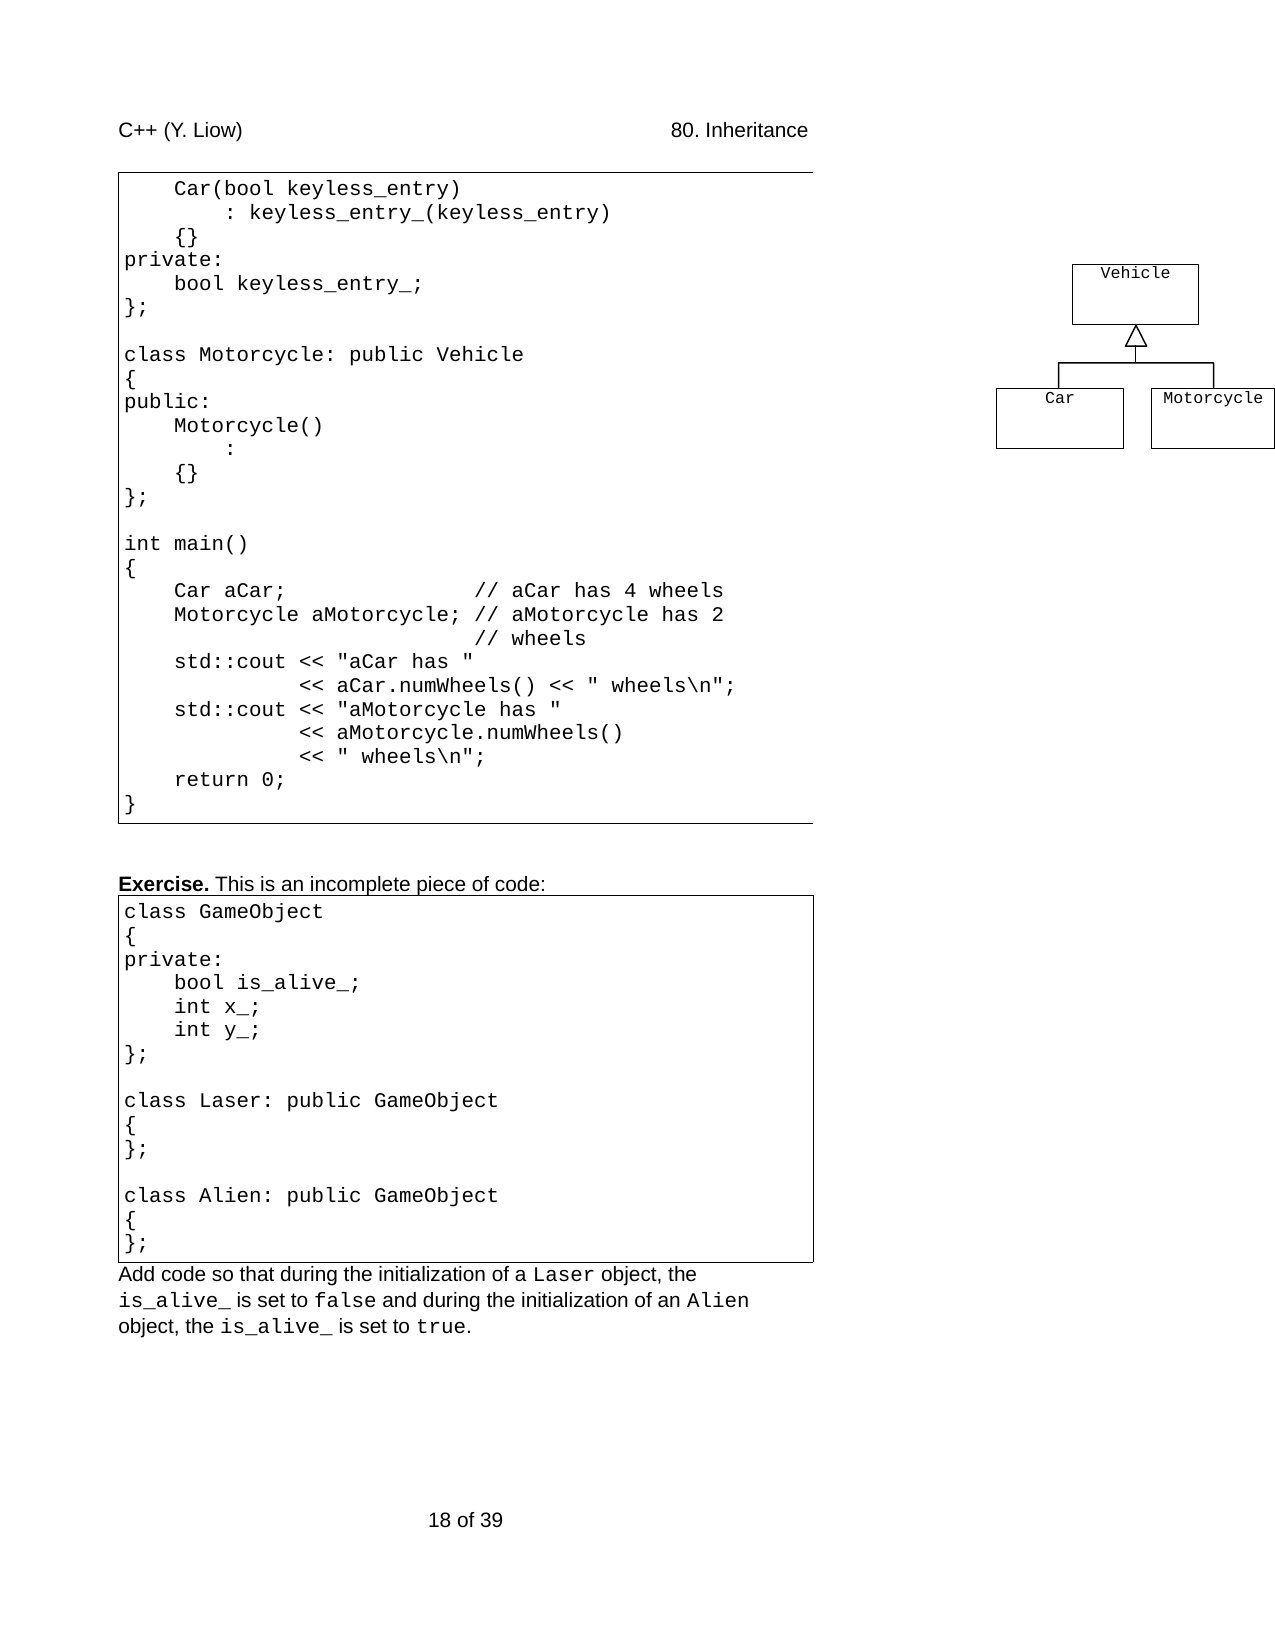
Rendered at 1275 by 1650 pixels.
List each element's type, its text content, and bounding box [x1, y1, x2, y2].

text Exercise. This is an incomplete piece of code: [118, 871, 813, 895]
text Add code so that during the initialization of a Laser object, the is_alive_ is set to false and during the initialization of an Alien object, the is_alive_ is set to true. [118, 1263, 813, 1339]
table_header Car(bool keyless_entry) : keyless_entry_(keyless_entry) {} private: bool keyless_entry_; }; class Motorcycle: public Vehicle { public: Motorcycle() : {} }; int main() { Car aCar; // aCar has 4 wheels Motorcycle aMotorcycle; // aMotorcycle has 2 // wheels std::cout << "aCar has " << aCar.numWheels() << " wheels\n"; std::cout << "aMotorcycle has " << aMotorcycle.numWheels() << " wheels\n"; return 0; } [119, 173, 813, 822]
table_header class GameObject { private: bool is_alive_; int x_; int y_; }; class Laser: public GameObject { }; class Alien: public GameObject { }; [119, 896, 813, 1262]
